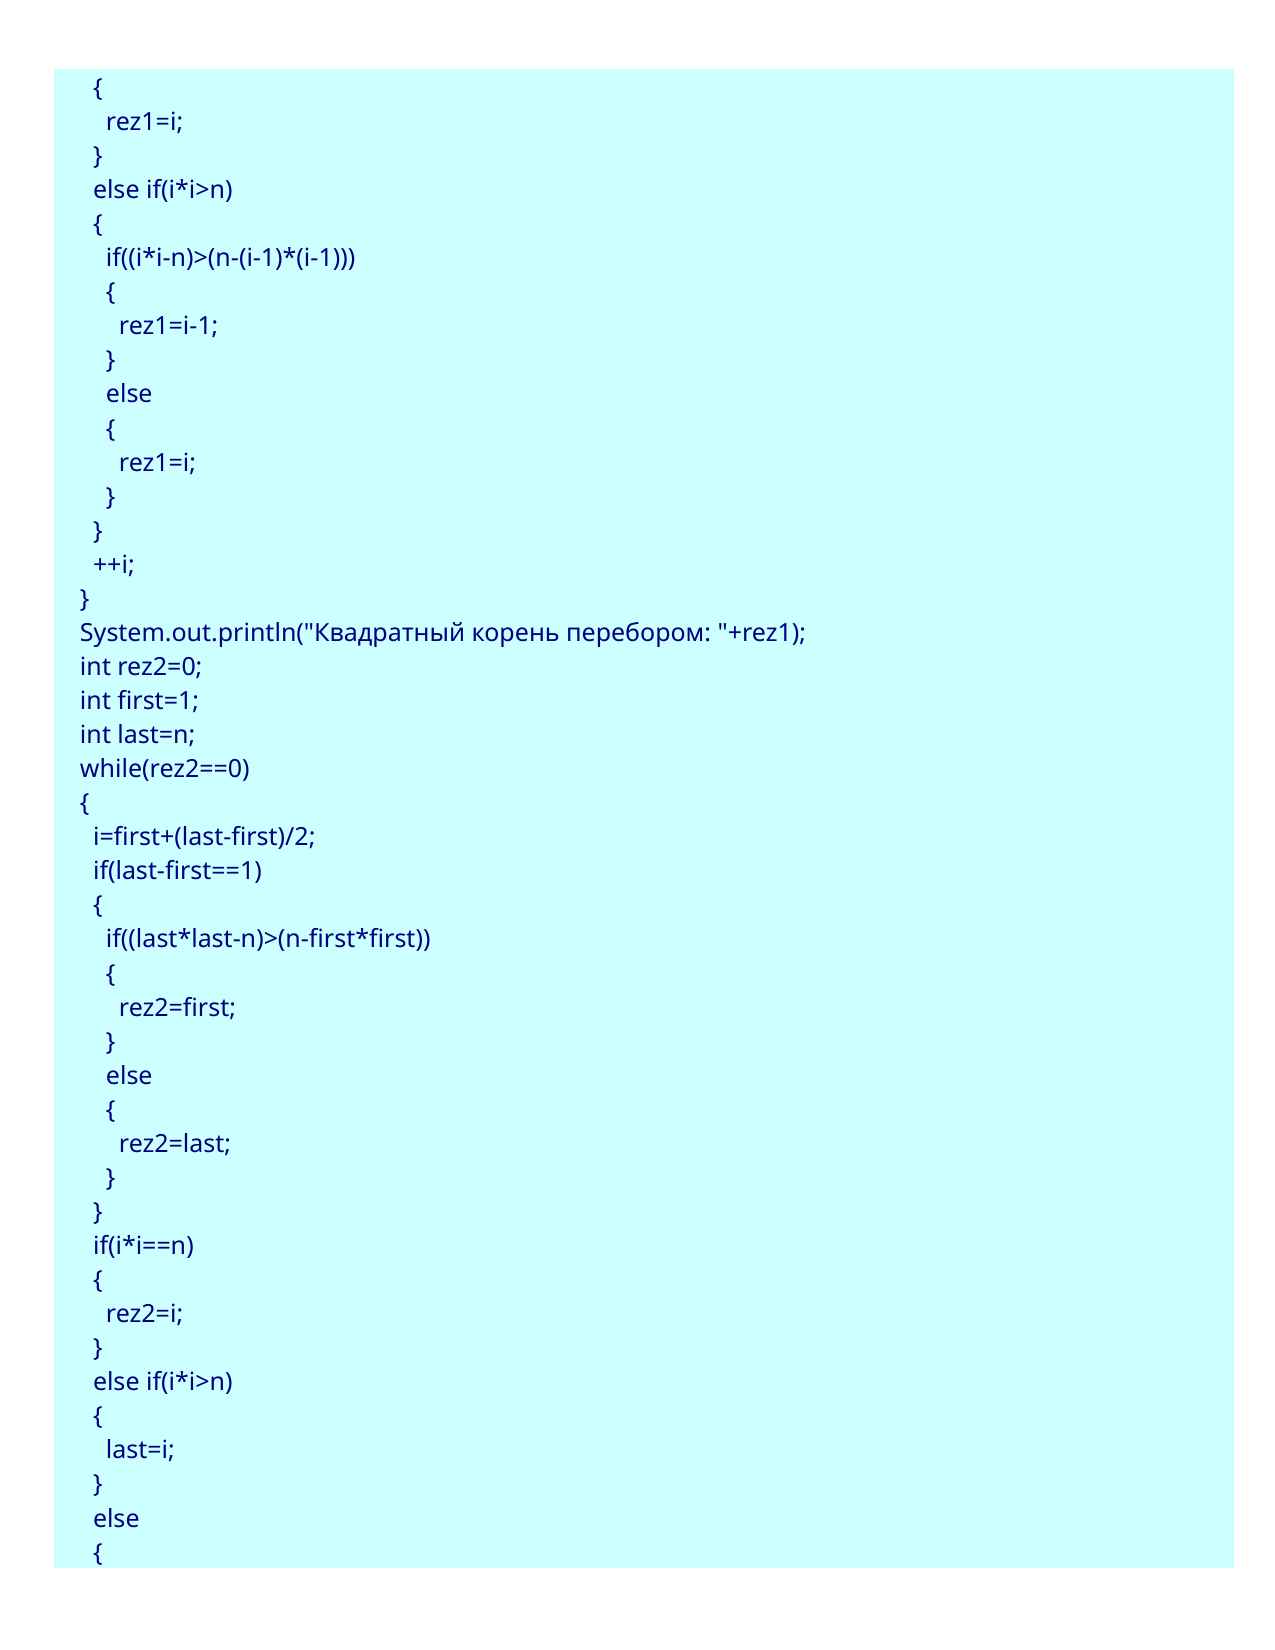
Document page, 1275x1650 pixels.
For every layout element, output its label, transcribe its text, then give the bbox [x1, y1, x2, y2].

list { [54, 206, 1234, 240]
list { [54, 785, 1234, 819]
list { [54, 69, 1234, 104]
list { [54, 274, 1234, 308]
list rez2=first; [54, 989, 1234, 1023]
list { [54, 1091, 1234, 1126]
list i=first+(last-first)/2; [54, 819, 1234, 853]
list { [54, 410, 1234, 444]
list System.out.println("Квадратный корень перебором: "+rez1); [54, 614, 1234, 649]
list else [54, 376, 1234, 410]
list } [54, 478, 1234, 512]
list { [54, 887, 1234, 921]
list } [54, 512, 1234, 546]
list } [54, 1023, 1234, 1057]
list else [54, 1500, 1234, 1534]
list last=i; [54, 1432, 1234, 1466]
list } [54, 1194, 1234, 1228]
list rez1=i; [54, 444, 1234, 478]
list if(i*i==n) [54, 1228, 1234, 1262]
list int rez2=0; [54, 649, 1234, 683]
list } [54, 1466, 1234, 1500]
list else [54, 1057, 1234, 1091]
list } [54, 342, 1234, 376]
list if((i*i-n)>(n-(i-1)*(i-1))) [54, 240, 1234, 274]
list if(last-first==1) [54, 853, 1234, 887]
list { [54, 955, 1234, 989]
list rez2=i; [54, 1296, 1234, 1330]
list rez2=last; [54, 1126, 1234, 1159]
list else if(i*i>n) [54, 1364, 1234, 1398]
list } [54, 1159, 1234, 1194]
list { [54, 1262, 1234, 1296]
list else if(i*i>n) [54, 172, 1234, 206]
list } [54, 138, 1234, 172]
list { [54, 1534, 1234, 1568]
list ++i; [54, 546, 1234, 581]
list } [54, 581, 1234, 614]
list if((last*last-n)>(n-first*first)) [54, 921, 1234, 955]
list while(rez2==0) [54, 751, 1234, 785]
list } [54, 1330, 1234, 1364]
list int last=n; [54, 717, 1234, 751]
list rez1=i-1; [54, 308, 1234, 342]
list rez1=i; [54, 104, 1234, 138]
list { [54, 1398, 1234, 1432]
list int first=1; [54, 683, 1234, 717]
